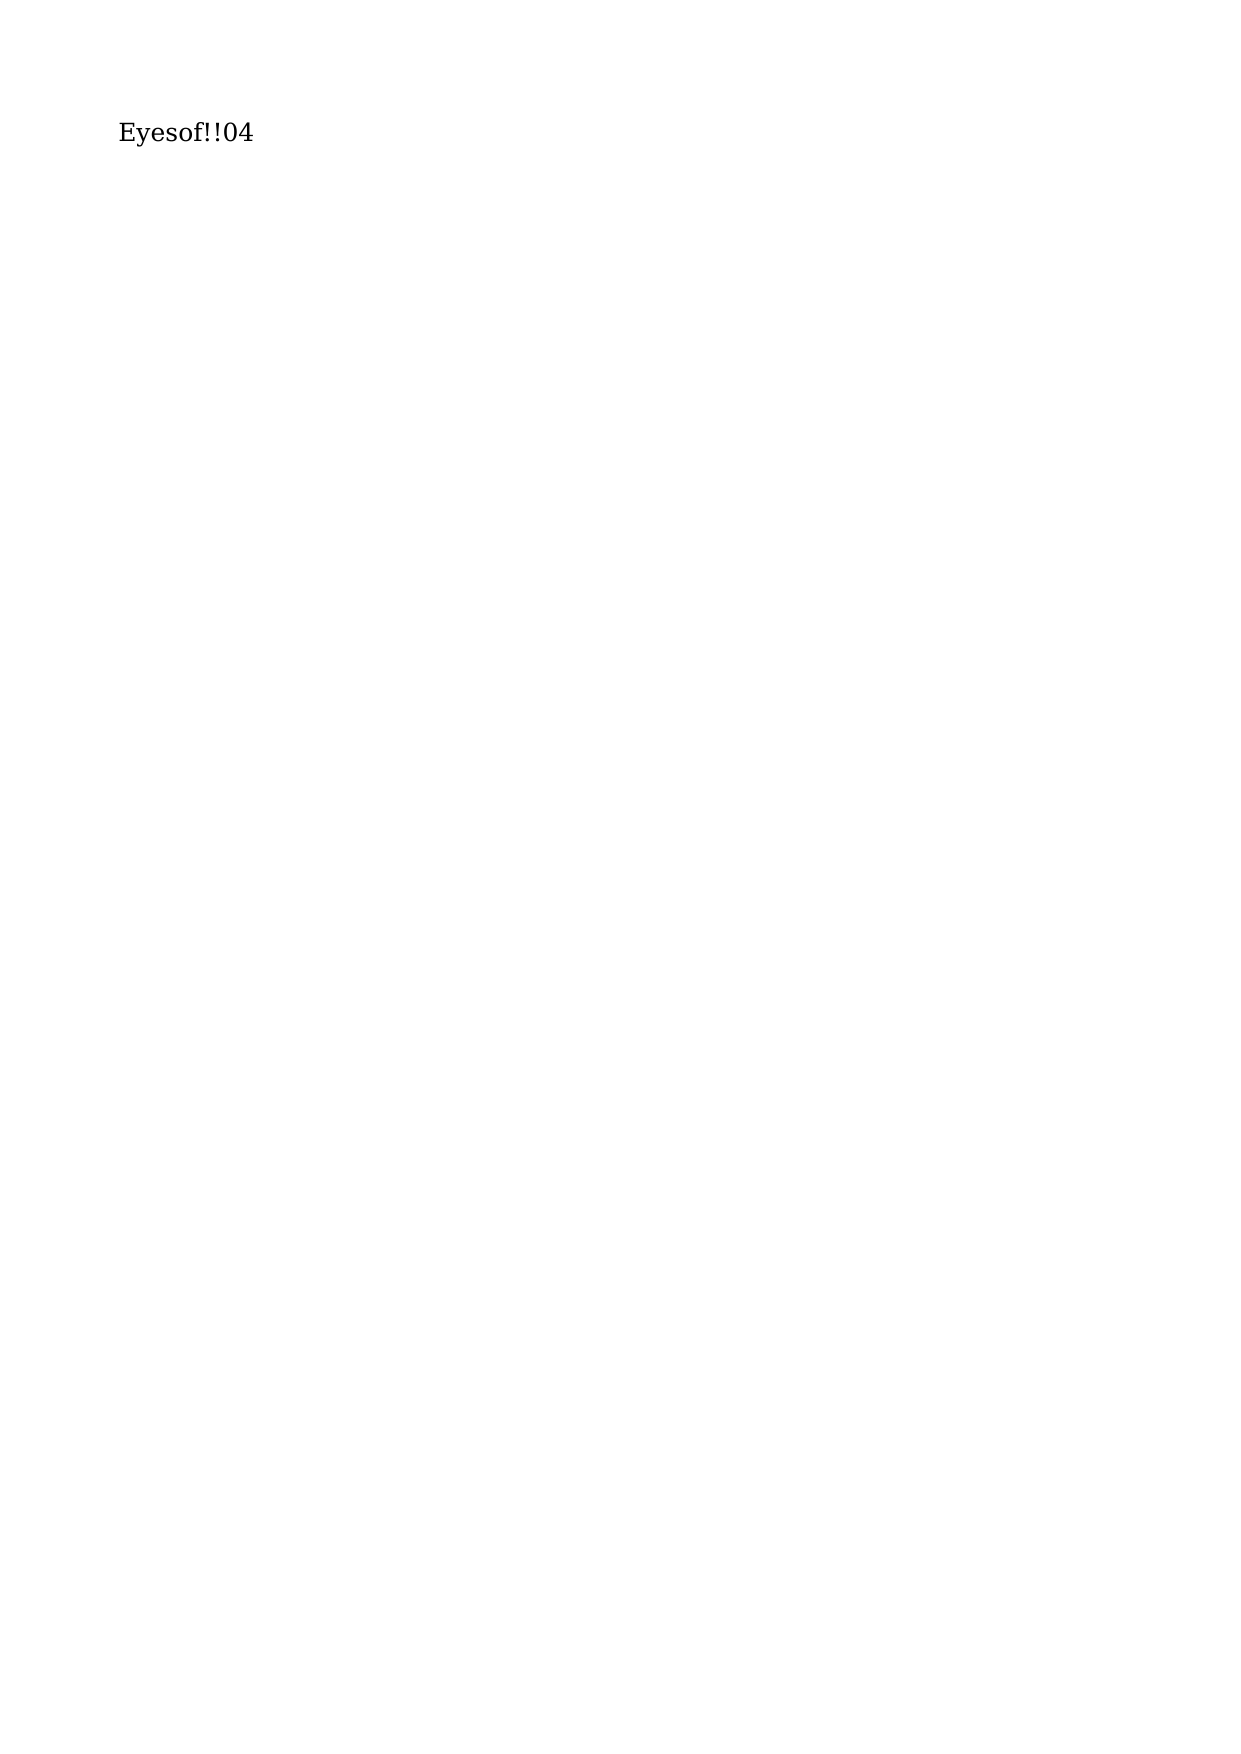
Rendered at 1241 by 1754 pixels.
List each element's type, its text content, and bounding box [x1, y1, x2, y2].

text Eyesof!!04 [118, 118, 1122, 147]
